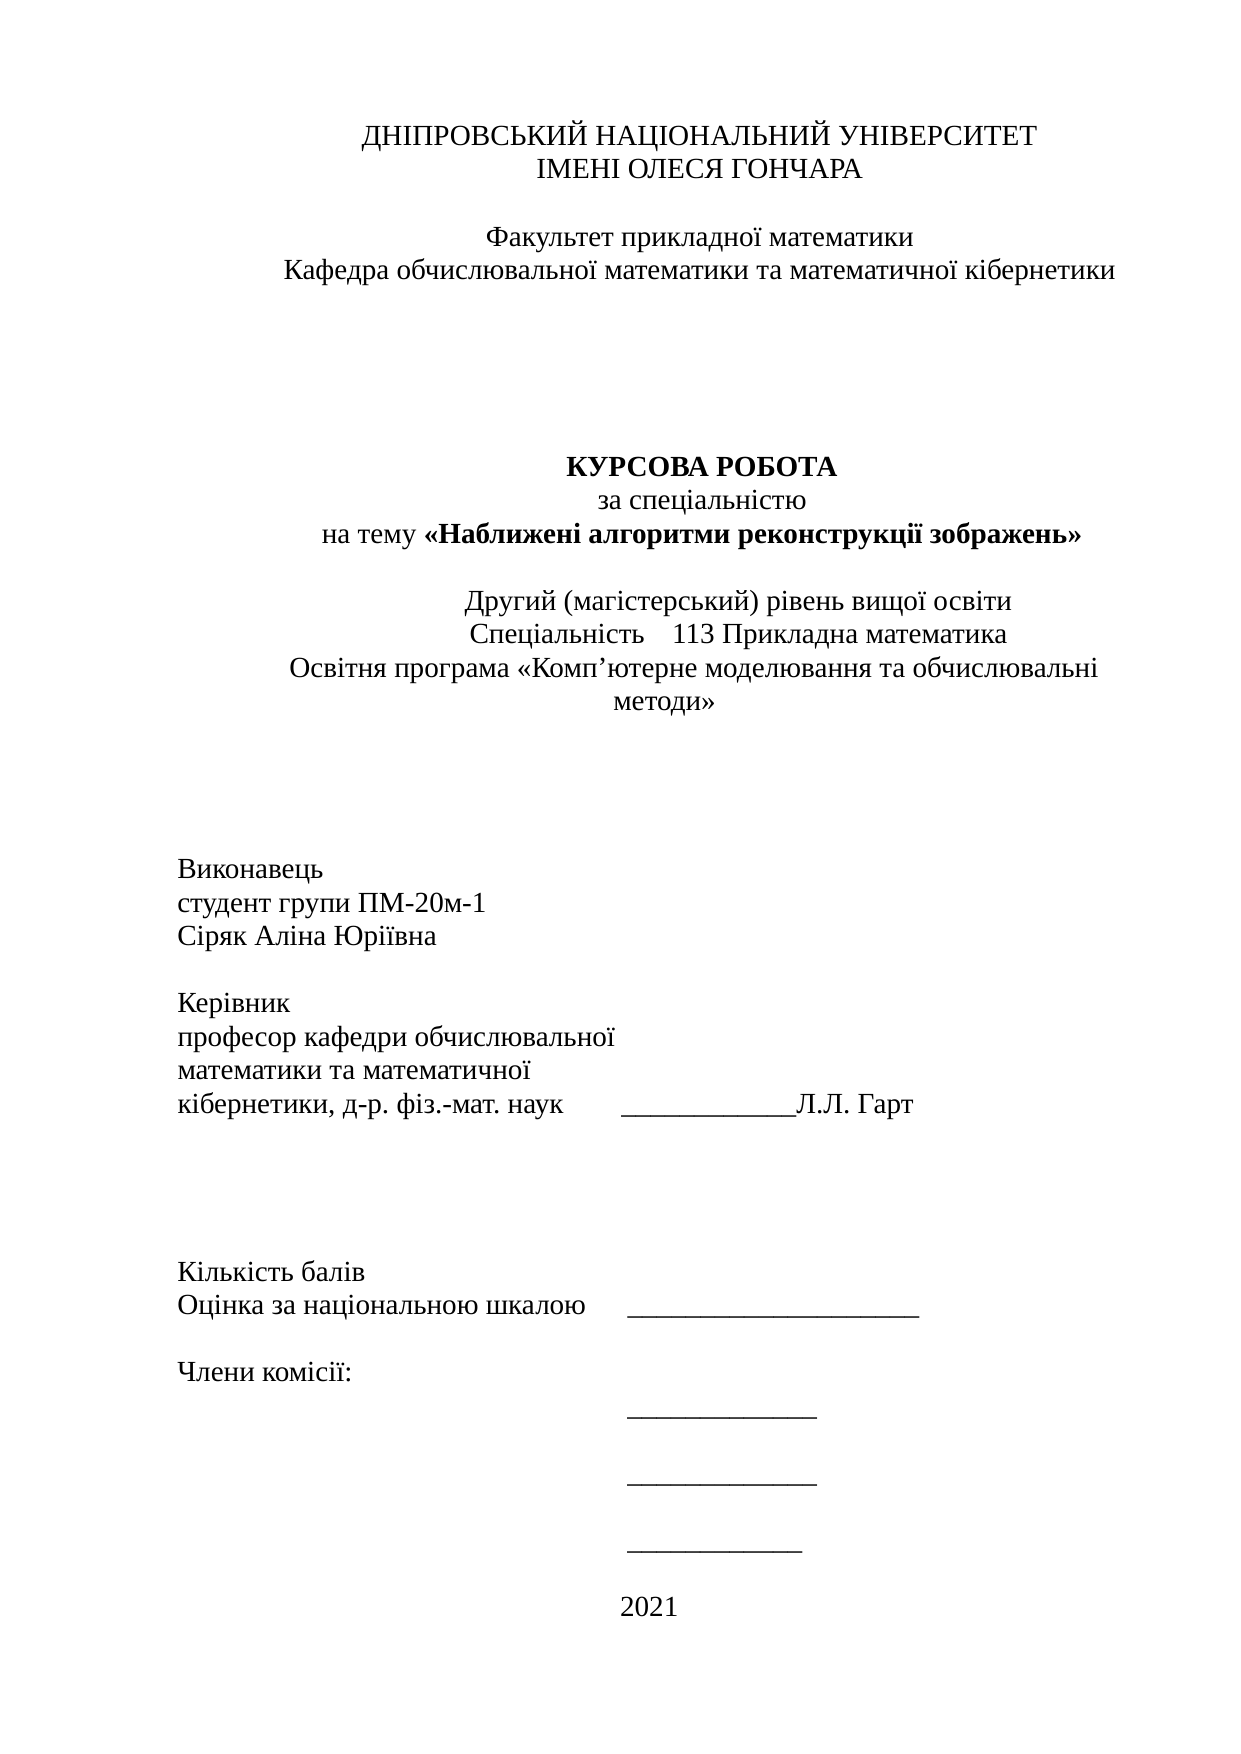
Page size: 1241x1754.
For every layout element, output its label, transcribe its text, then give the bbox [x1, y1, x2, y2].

text ____________ [546, 1522, 1152, 1556]
text Кількість балів [177, 1254, 1152, 1287]
text студент групи ПМ-20м-1 [177, 885, 1152, 918]
text _____________ [546, 1455, 1152, 1488]
text Оцінка за національною шкалою ____________________ [177, 1287, 1152, 1321]
text 2021 [546, 1589, 1152, 1623]
text Сіряк Аліна Юріївна [177, 918, 1152, 952]
text Керівник [177, 985, 1152, 1019]
text ДНІПРОВСЬКИЙ НАЦІОНАЛЬНИЙ УНІВЕРСИТЕТ [177, 118, 1152, 152]
text КУРСОВА РОБОТА [177, 449, 1152, 482]
text ІМЕНІ ОЛЕСЯ ГОНЧАРА [177, 152, 1152, 185]
text Спеціальність 113 Прикладна математика [325, 616, 1152, 650]
text математики та математичної [177, 1052, 812, 1086]
text професор кафедри обчислювальної [177, 1019, 812, 1052]
text Члени комісії: [177, 1354, 1152, 1388]
text Виконавець [177, 851, 1152, 885]
text Факультет прикладної математики [177, 219, 1152, 252]
text на тему «Наближені алгоритми реконструкції зображень» [177, 516, 1152, 549]
text Другий (магістерський) рівень вищої освіти [325, 583, 1152, 616]
text _____________ [546, 1388, 1152, 1421]
text Кафедра обчислювальної математики та математичної кібернетики [177, 252, 1152, 286]
text Освітня програма «Комп’ютерне моделювання та обчислювальні методи» [177, 650, 1152, 717]
text за спеціальністю [177, 482, 1152, 516]
text кібернетики, д-р. фіз.-мат. наук ____________Л.Л. Гарт [177, 1086, 983, 1119]
